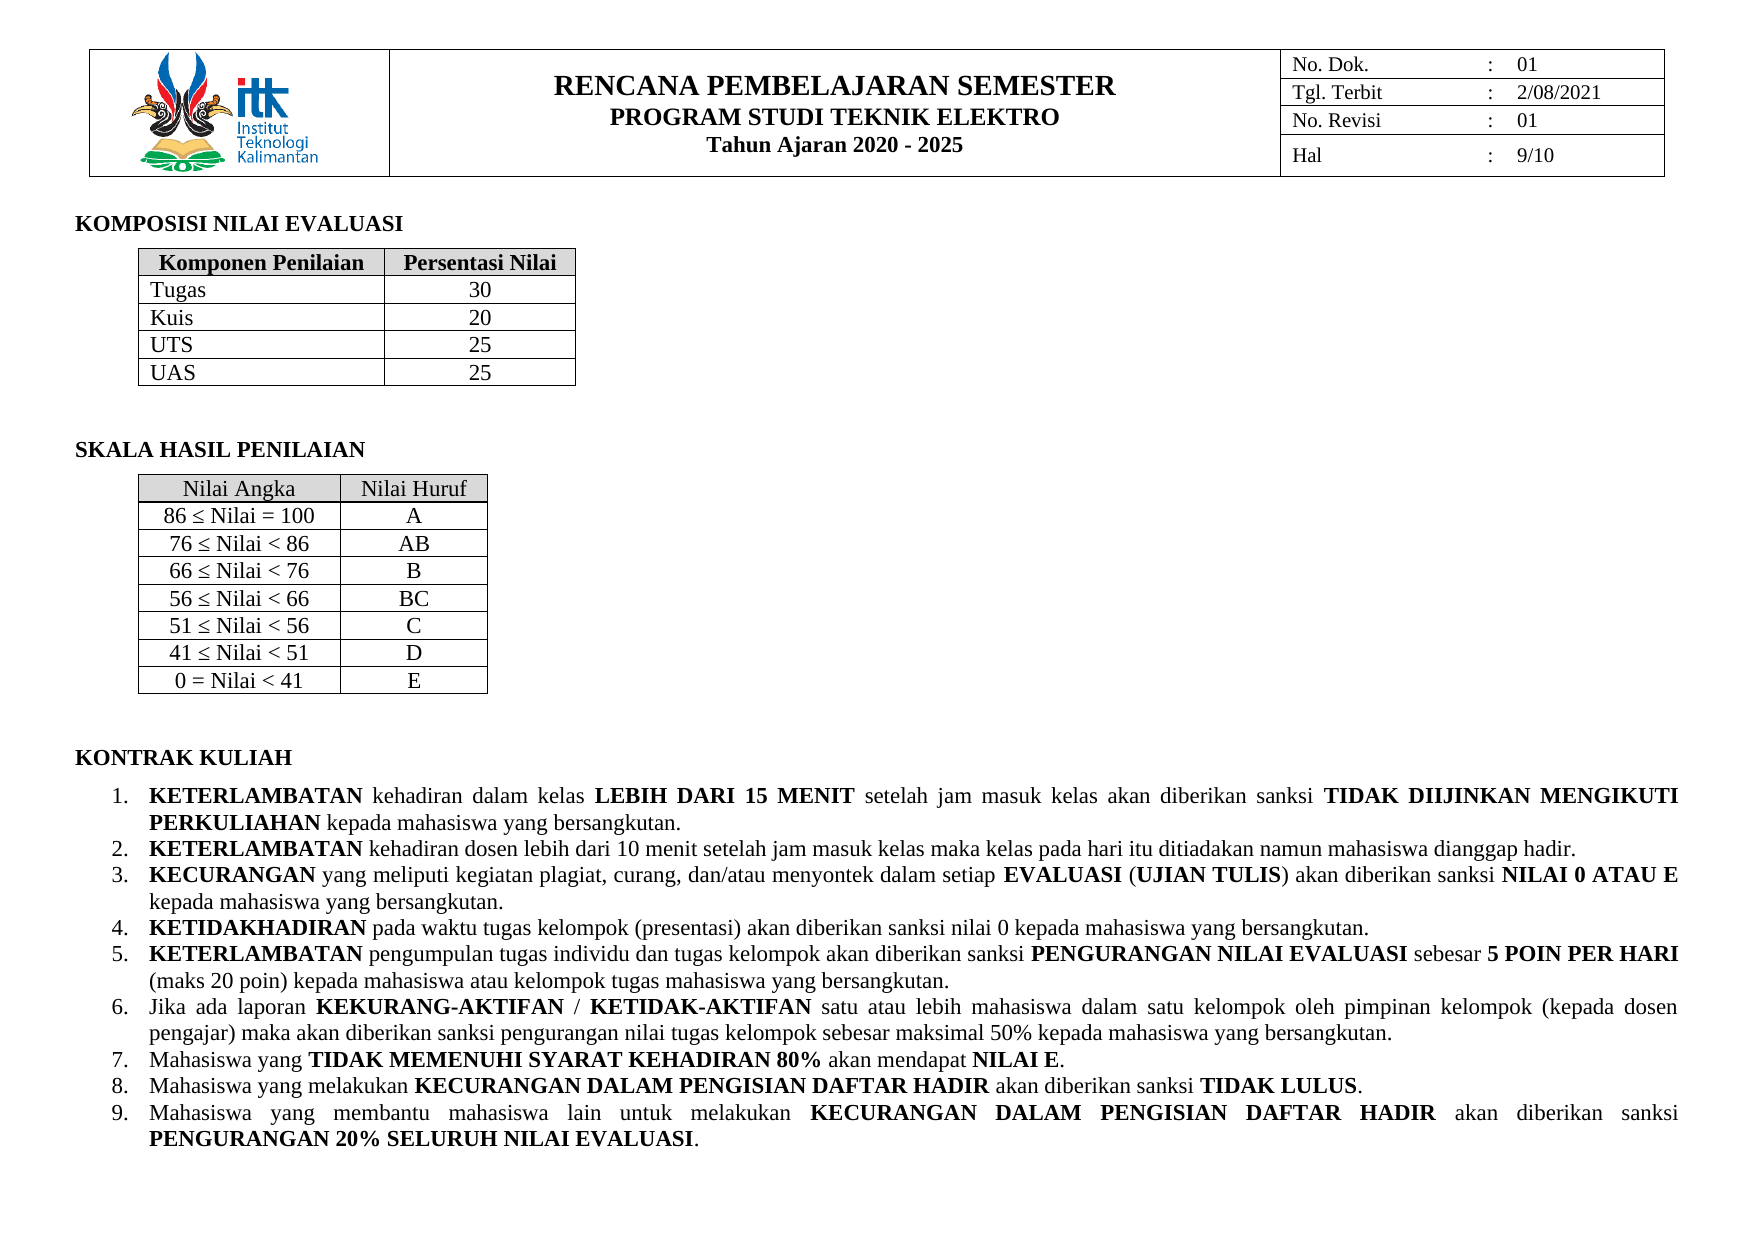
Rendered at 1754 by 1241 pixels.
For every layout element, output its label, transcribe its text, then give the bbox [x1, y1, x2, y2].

table_cell 20 [385, 304, 575, 330]
table_header Nilai Huruf [341, 475, 487, 501]
list KETIDAKHADIRAN pada waktu tugas kelompok (presentasi) akan diberikan sanksi nilai 0 kepada mahasiswa yang bersangkutan. [111, 914, 1679, 940]
table_cell 41 ≤ Nilai < 51 [139, 640, 340, 666]
table_cell 0 = Nilai < 41 [139, 667, 340, 693]
list Mahasiswa yang membantu mahasiswa lain untuk melakukan KECURANGAN DALAM PENGISIAN DAFTAR HADIR akan diberikan sanksi PENGURANGAN 20% SELURUH NILAI EVALUASI. [111, 1098, 1679, 1151]
subtitle KONTRAK KULIAH [75, 744, 1679, 771]
list KETERLAMBATAN kehadiran dalam kelas LEBIH DARI 15 MENIT setelah jam masuk kelas akan diberikan sanksi TIDAK DIIJINKAN MENGIKUTI PERKULIAHAN kepada mahasiswa yang bersangkutan. [111, 782, 1679, 835]
list Jika ada laporan KEKURANG-AKTIFAN / KETIDAK-AKTIFAN satu atau lebih mahasiswa dalam satu kelompok oleh pimpinan kelompok (kepada dosen pengajar) maka akan diberikan sanksi pengurangan nilai tugas kelompok sebesar maksimal 50% kepada mahasiswa yang bersangkutan. [111, 993, 1679, 1046]
table_header Nilai Angka [139, 475, 340, 501]
table_cell 51 ≤ Nilai < 56 [139, 612, 340, 638]
table_cell 66 ≤ Nilai < 76 [139, 557, 340, 584]
list KECURANGAN yang meliputi kegiatan plagiat, curang, dan/atau menyontek dalam setiap EVALUASI (UJIAN TULIS) akan diberikan sanksi NILAI 0 ATAU E kepada mahasiswa yang bersangkutan. [111, 861, 1679, 914]
list KETERLAMBATAN kehadiran dosen lebih dari 10 menit setelah jam masuk kelas maka kelas pada hari itu ditiadakan namun mahasiswa dianggap hadir. [111, 835, 1679, 861]
table_cell C [341, 612, 487, 638]
table_cell AB [341, 530, 487, 556]
list Mahasiswa yang TIDAK MEMENUHI SYARAT KEHADIRAN 80% akan mendapat NILAI E. [111, 1046, 1679, 1072]
table_cell 86 ≤ Nilai = 100 [139, 503, 340, 529]
table_cell 25 [385, 359, 575, 385]
table_header Komponen Penilaian [139, 249, 384, 275]
table_cell Tugas [139, 276, 384, 303]
subtitle KOMPOSISI NILAI EVALUASI [75, 210, 1679, 236]
picture [127, 50, 322, 176]
table_cell 30 [385, 276, 575, 303]
table_cell UTS [139, 331, 384, 358]
list KETERLAMBATAN pengumpulan tugas individu dan tugas kelompok akan diberikan sanksi PENGURANGAN NILAI EVALUASI sebesar 5 POIN PER HARI (maks 20 poin) kepada mahasiswa atau kelompok tugas mahasiswa yang bersangkutan. [111, 940, 1679, 993]
table_cell 25 [385, 331, 575, 358]
table_cell UAS [139, 359, 384, 385]
list Mahasiswa yang melakukan KECURANGAN DALAM PENGISIAN DAFTAR HADIR akan diberikan sanksi TIDAK LULUS. [111, 1072, 1679, 1098]
table_cell Kuis [139, 304, 384, 330]
table_cell A [341, 503, 487, 529]
table_header Persentasi Nilai [385, 249, 575, 275]
subtitle SKALA HASIL PENILAIAN [75, 436, 1679, 462]
table_cell E [341, 667, 487, 693]
table_cell B [341, 557, 487, 584]
table_cell D [341, 640, 487, 666]
table_cell 76 ≤ Nilai < 86 [139, 530, 340, 556]
table_cell 56 ≤ Nilai < 66 [139, 585, 340, 611]
table_cell BC [341, 585, 487, 611]
